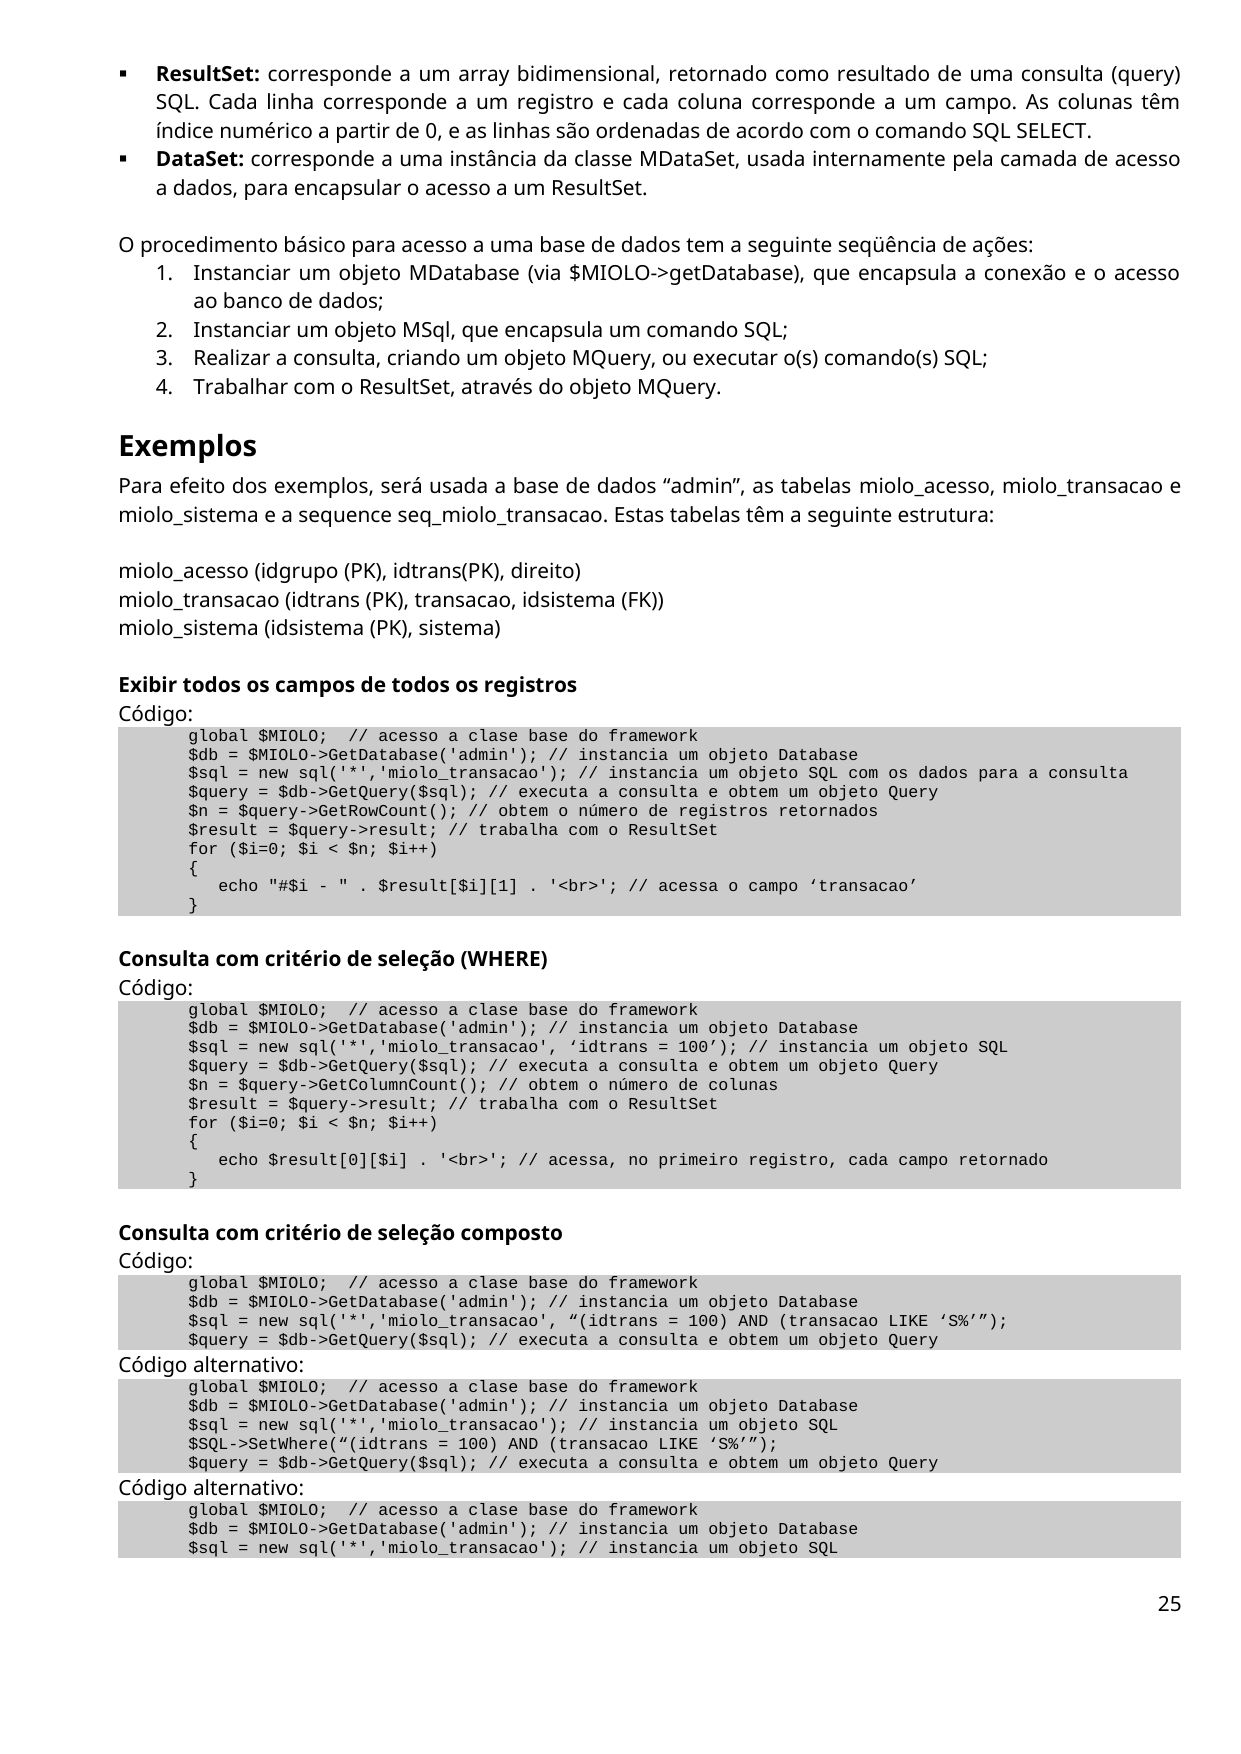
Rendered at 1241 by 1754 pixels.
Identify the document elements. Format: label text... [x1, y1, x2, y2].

list Trabalhar com o ResultSet, através do objeto MQuery. [156, 372, 1181, 400]
text $n = $query->GetRowCount(); // obtem o número de registros retornados [118, 803, 1181, 821]
text $db = $MIOLO->GetDatabase('admin'); // instancia um objeto Database [118, 1520, 1181, 1539]
text { [118, 1133, 1181, 1152]
text $sql = new sql('*','miolo_transacao', ‘idtrans = 100’); // instancia um objeto SQL [118, 1039, 1181, 1058]
text } [118, 1171, 1181, 1189]
text global $MIOLO; // acesso a clase base do framework [118, 727, 1181, 746]
text echo $result[0][$i] . '<br>'; // acessa, no primeiro registro, cada campo retornado [118, 1152, 1181, 1171]
text } [118, 897, 1181, 916]
text $db = $MIOLO->GetDatabase('admin'); // instancia um objeto Database [118, 1398, 1181, 1416]
text Consulta com critério de seleção composto [118, 1218, 1181, 1246]
text $sql = new sql('*','miolo_transacao'); // instancia um objeto SQL [118, 1416, 1181, 1435]
text global $MIOLO; // acesso a clase base do framework [118, 1001, 1181, 1020]
text $result = $query->result; // trabalha com o ResultSet [118, 821, 1181, 840]
text $query = $db->GetQuery($sql); // executa a consulta e obtem um objeto Query [118, 1331, 1181, 1350]
list DataSet: corresponde a uma instância da classe MDataSet, usada internamente pela camada de acesso a dados, para encapsular o acesso a um ResultSet. [118, 144, 1181, 201]
text for ($i=0; $i < $n; $i++) [118, 840, 1181, 859]
text Código: [118, 973, 1181, 1001]
text miolo_sistema (idsistema (PK), sistema) [118, 613, 1181, 642]
text $n = $query->GetColumnCount(); // obtem o número de colunas [118, 1076, 1181, 1095]
list Instanciar um objeto MDatabase (via $MIOLO->getDatabase), que encapsula a conexão e o acesso ao banco de dados; [156, 258, 1181, 315]
text $db = $MIOLO->GetDatabase('admin'); // instancia um objeto Database [118, 1294, 1181, 1313]
list ResultSet: corresponde a um array bidimensional, retornado como resultado de uma consulta (query) SQL. Cada linha corresponde a um registro e cada coluna corresponde a um campo. As colunas têm índice numérico a partir de 0, e as linhas são ordenadas de acordo com o comando SQL SELECT. [118, 59, 1181, 144]
text Para efeito dos exemplos, será usada a base de dados “admin”, as tabelas miolo_acesso, miolo_transacao e miolo_sistema e a sequence seq_miolo_transacao. Estas tabelas têm a seguinte estrutura: [118, 471, 1181, 528]
text { [118, 859, 1181, 878]
text $query = $db->GetQuery($sql); // executa a consulta e obtem um objeto Query [118, 1058, 1181, 1076]
text global $MIOLO; // acesso a clase base do framework [118, 1379, 1181, 1398]
text miolo_transacao (idtrans (PK), transacao, idsistema (FK)) [118, 585, 1181, 613]
list Realizar a consulta, criando um objeto MQuery, ou executar o(s) comando(s) SQL; [156, 343, 1181, 372]
text $sql = new sql('*','miolo_transacao'); // instancia um objeto SQL [118, 1539, 1181, 1558]
text Código: [118, 1246, 1181, 1275]
text Código: [118, 699, 1181, 727]
text global $MIOLO; // acesso a clase base do framework [118, 1275, 1181, 1294]
list Instanciar um objeto MSql, que encapsula um comando SQL; [156, 315, 1181, 343]
subtitle Exemplos [118, 425, 1181, 465]
text echo "#$i - " . $result[$i][1] . '<br>'; // acessa o campo ‘transacao’ [118, 878, 1181, 897]
text $result = $query->result; // trabalha com o ResultSet [118, 1095, 1181, 1114]
text Código alternativo: [118, 1350, 1181, 1379]
text $SQL->SetWhere(“(idtrans = 100) AND (transacao LIKE ‘S%’”); [118, 1435, 1181, 1454]
text for ($i=0; $i < $n; $i++) [118, 1114, 1181, 1133]
text miolo_acesso (idgrupo (PK), idtrans(PK), direito) [118, 557, 1181, 585]
text Exibir todos os campos de todos os registros [118, 670, 1181, 699]
text $db = $MIOLO->GetDatabase('admin'); // instancia um objeto Database [118, 746, 1181, 765]
text Consulta com critério de seleção (WHERE) [118, 944, 1181, 973]
text Código alternativo: [118, 1473, 1181, 1501]
text $db = $MIOLO->GetDatabase('admin'); // instancia um objeto Database [118, 1020, 1181, 1039]
text O procedimento básico para acesso a uma base de dados tem a seguinte seqüência de ações: [118, 230, 1181, 258]
text $query = $db->GetQuery($sql); // executa a consulta e obtem um objeto Query [118, 1454, 1181, 1473]
text $sql = new sql('*','miolo_transacao', “(idtrans = 100) AND (transacao LIKE ‘S%’”); [118, 1313, 1181, 1331]
text $query = $db->GetQuery($sql); // executa a consulta e obtem um objeto Query [118, 784, 1181, 803]
text $sql = new sql('*','miolo_transacao'); // instancia um objeto SQL com os dados para a consulta [118, 765, 1181, 784]
text global $MIOLO; // acesso a clase base do framework [118, 1501, 1181, 1520]
